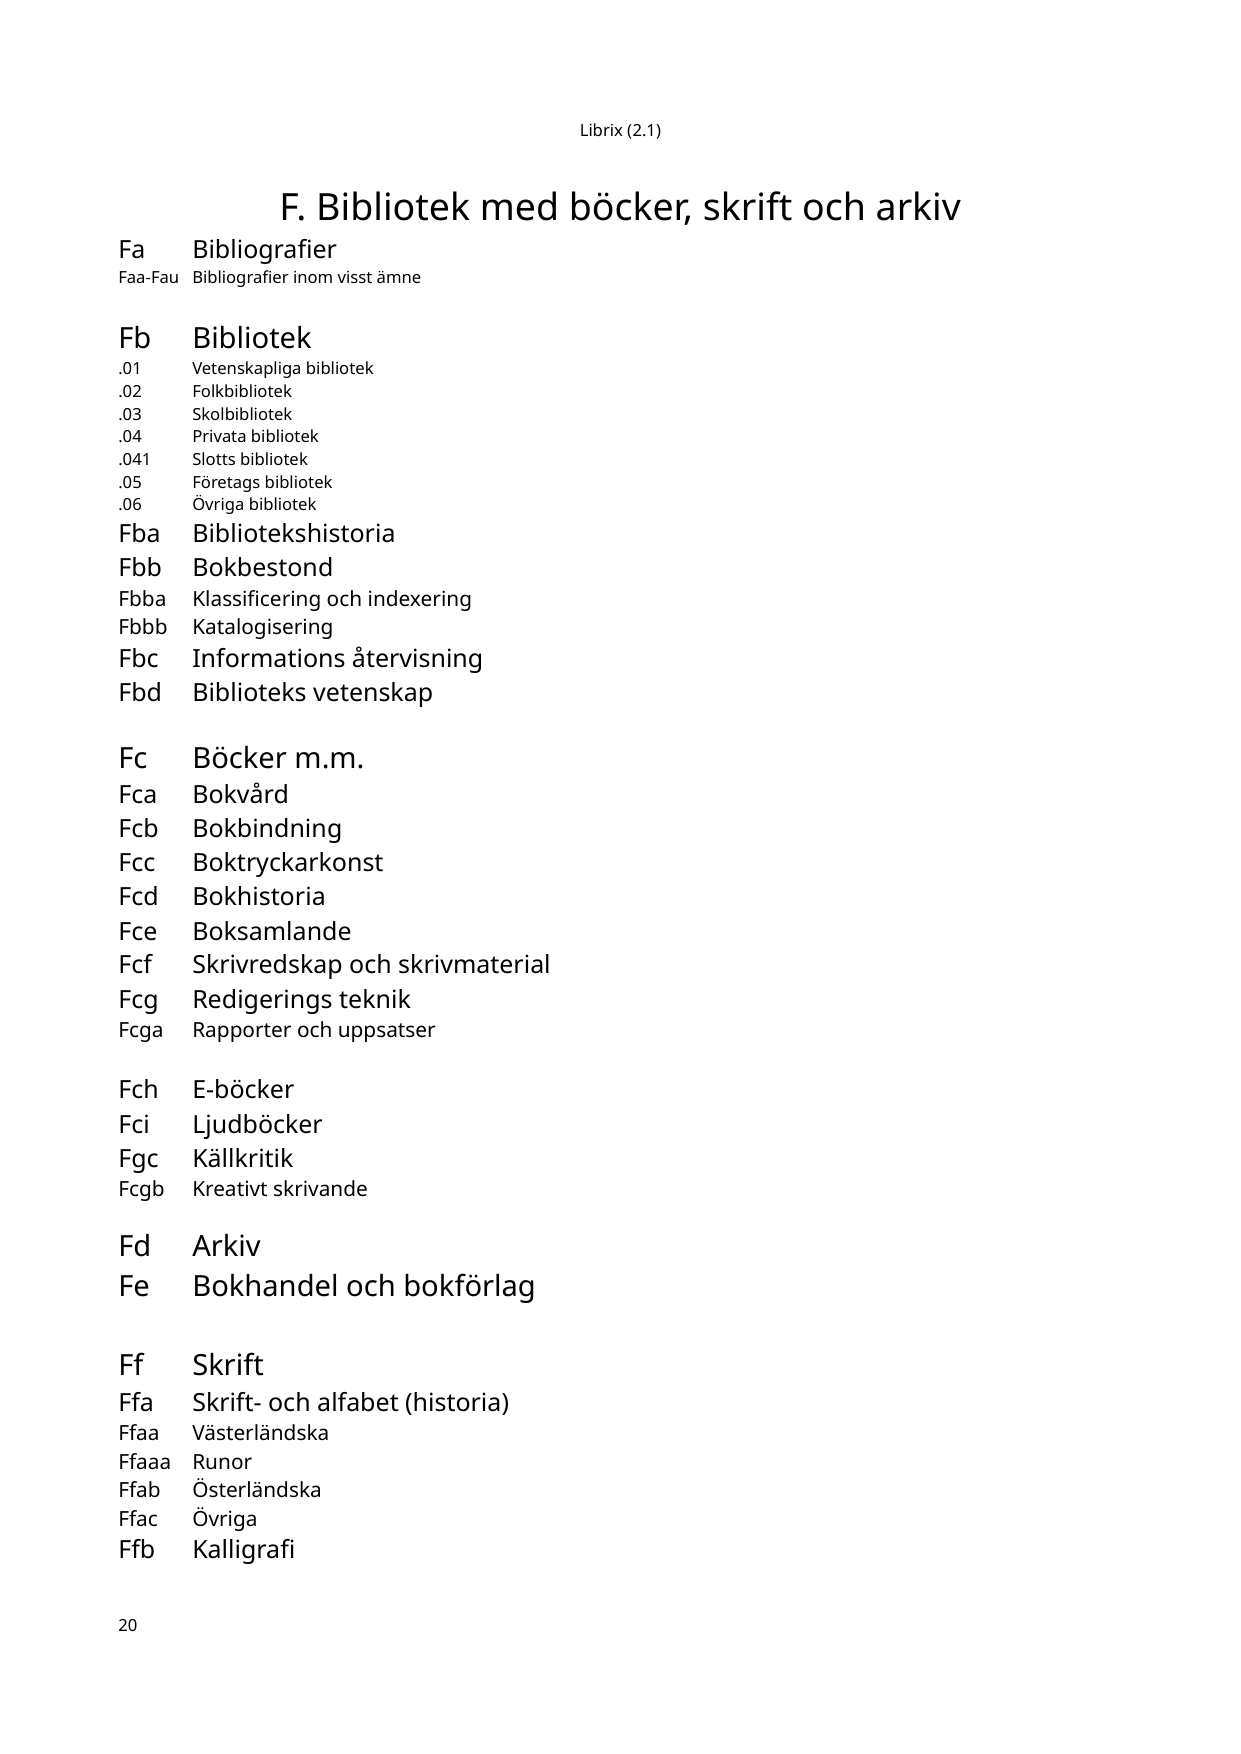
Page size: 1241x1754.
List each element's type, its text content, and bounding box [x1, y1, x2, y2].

text .03 Skolbibliotek [118, 402, 1122, 425]
text .06 Övriga bibliotek [118, 493, 1122, 516]
text Fcg Redigerings teknik [118, 981, 1122, 1015]
text Fbbb Katalogisering [118, 612, 1122, 641]
text Faa-Fau Bibliografier inom visst ämne [118, 266, 1122, 288]
text Ffac Övriga [118, 1504, 1122, 1532]
text .041 Slotts bibliotek [118, 447, 1122, 470]
text .05 Företags bibliotek [118, 470, 1122, 493]
text Fce Boksamlande [118, 913, 1122, 947]
subtitle F. Bibliotek med böcker, skrift och arkiv [118, 181, 1122, 232]
text Ffab Österländska [118, 1475, 1122, 1504]
text Ffb Kalligrafi [118, 1532, 1122, 1566]
text Fbba Klassificering och indexering [118, 584, 1122, 612]
text Fcc Boktryckarkonst [118, 845, 1122, 879]
text Fba Bibliotekshistoria [118, 516, 1122, 550]
text Fbb Bokbestond [118, 550, 1122, 584]
text Fci Ljudböcker [118, 1106, 1122, 1140]
text Fe Bokhandel och bokförlag [118, 1265, 1122, 1305]
text Fca Bokvård [118, 777, 1122, 811]
text Fd Arkiv [118, 1226, 1122, 1265]
text Fa Bibliografier [118, 232, 1122, 266]
text Fgc Källkritik [118, 1140, 1122, 1174]
text Ffaaa Runor [118, 1447, 1122, 1475]
text Fbd Biblioteks vetenskap [118, 675, 1122, 709]
text Fch E-böcker [118, 1072, 1122, 1106]
text Ffa Skrift- och alfabet (historia) [118, 1384, 1122, 1418]
text Fcga Rapporter och uppsatser [118, 1015, 1122, 1044]
text .01 Vetenskapliga bibliotek [118, 357, 1122, 379]
text Fcgb Kreativt skrivande [118, 1174, 1122, 1203]
text Fbc Informations återvisning [118, 641, 1122, 675]
text Ffaa Västerländska [118, 1418, 1122, 1447]
text .04 Privata bibliotek [118, 425, 1122, 447]
text Ff Skrift [118, 1344, 1122, 1384]
text Fc Böcker m.m. [118, 737, 1122, 777]
text Fcd Bokhistoria [118, 879, 1122, 913]
text Fcf Skrivredskap och skrivmaterial [118, 947, 1122, 981]
text Fcb Bokbindning [118, 811, 1122, 845]
text Fb Bibliotek [118, 317, 1122, 357]
text .02 Folkbibliotek [118, 379, 1122, 402]
